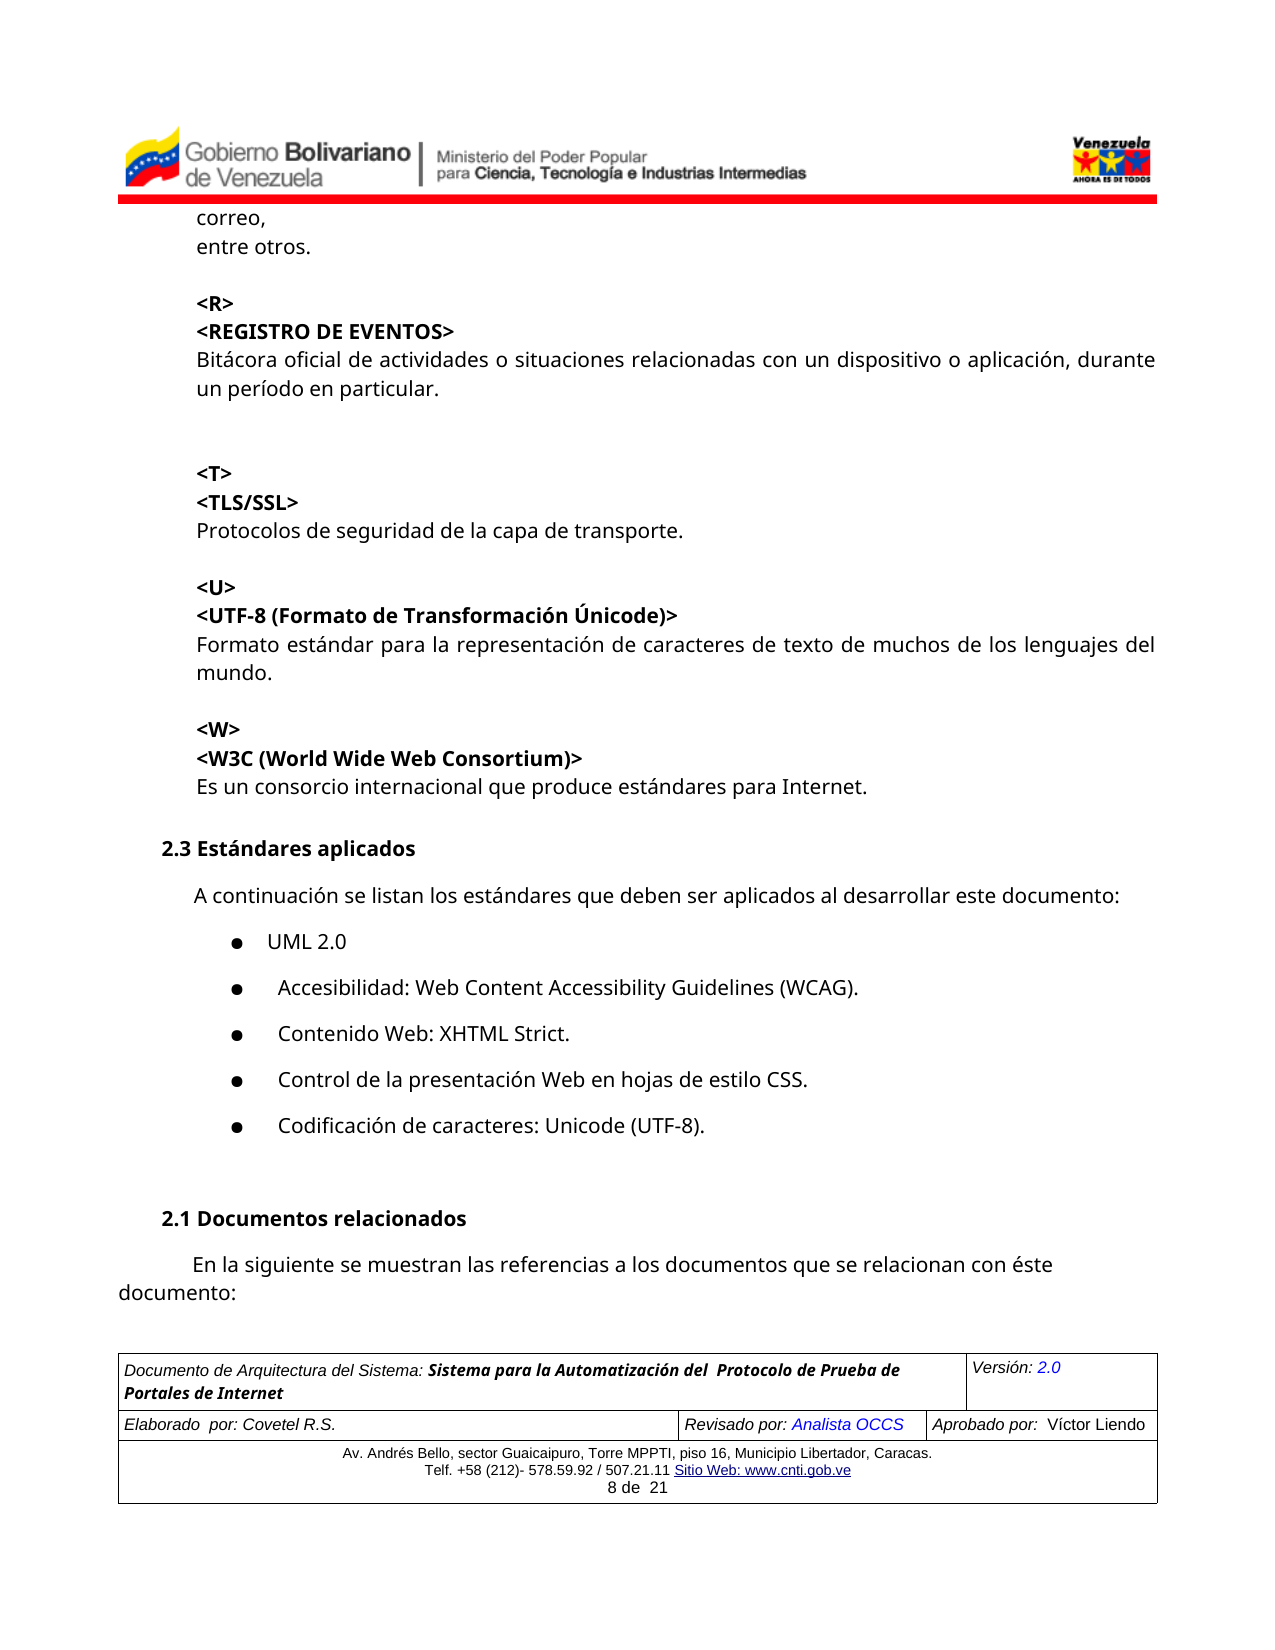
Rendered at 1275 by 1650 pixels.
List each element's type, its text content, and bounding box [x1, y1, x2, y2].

text <W> [196, 715, 1157, 744]
list Accesibilidad: Web Content Accessibility Guidelines (WCAG). [229, 973, 1157, 1001]
text <TLS/SSL> [196, 488, 1157, 516]
text <REGISTRO DE EVENTOS> [196, 317, 1157, 346]
list UML 2.0 [229, 927, 1157, 955]
text <T> [196, 459, 1157, 488]
text entre otros. [196, 232, 1157, 260]
text <R> [196, 289, 1157, 317]
subtitle Estándares aplicados [156, 834, 1157, 863]
list Codificación de caracteres: Unicode (UTF-8). [229, 1111, 1157, 1140]
text <UTF-8 (Formato de Transformación Únicode)> [196, 601, 1157, 630]
text Es un consorcio internacional que produce estándares para Internet. [196, 772, 1157, 801]
list Contenido Web: XHTML Strict. [229, 1019, 1157, 1048]
text <W3C (World Wide Web Consortium)> [196, 744, 1157, 772]
text <U> [196, 573, 1157, 601]
text Bitácora oficial de actividades o situaciones relacionadas con un dispositivo o aplicación, durante un período en particular. [196, 346, 1157, 402]
subtitle Documentos relacionados [156, 1204, 1157, 1232]
text correo, [196, 204, 1157, 232]
text Protocolos de seguridad de la capa de transporte. [196, 516, 1157, 544]
text A continuación se listan los estándares que deben ser aplicados al desarrollar este documento: [118, 881, 1157, 909]
picture [118, 118, 1157, 204]
list Control de la presentación Web en hojas de estilo CSS. [229, 1065, 1157, 1094]
text En la siguiente se muestran las referencias a los documentos que se relacionan con éste documento: [118, 1250, 1157, 1307]
text Formato estándar para la representación de caracteres de texto de muchos de los lenguajes del mundo. [196, 630, 1157, 687]
